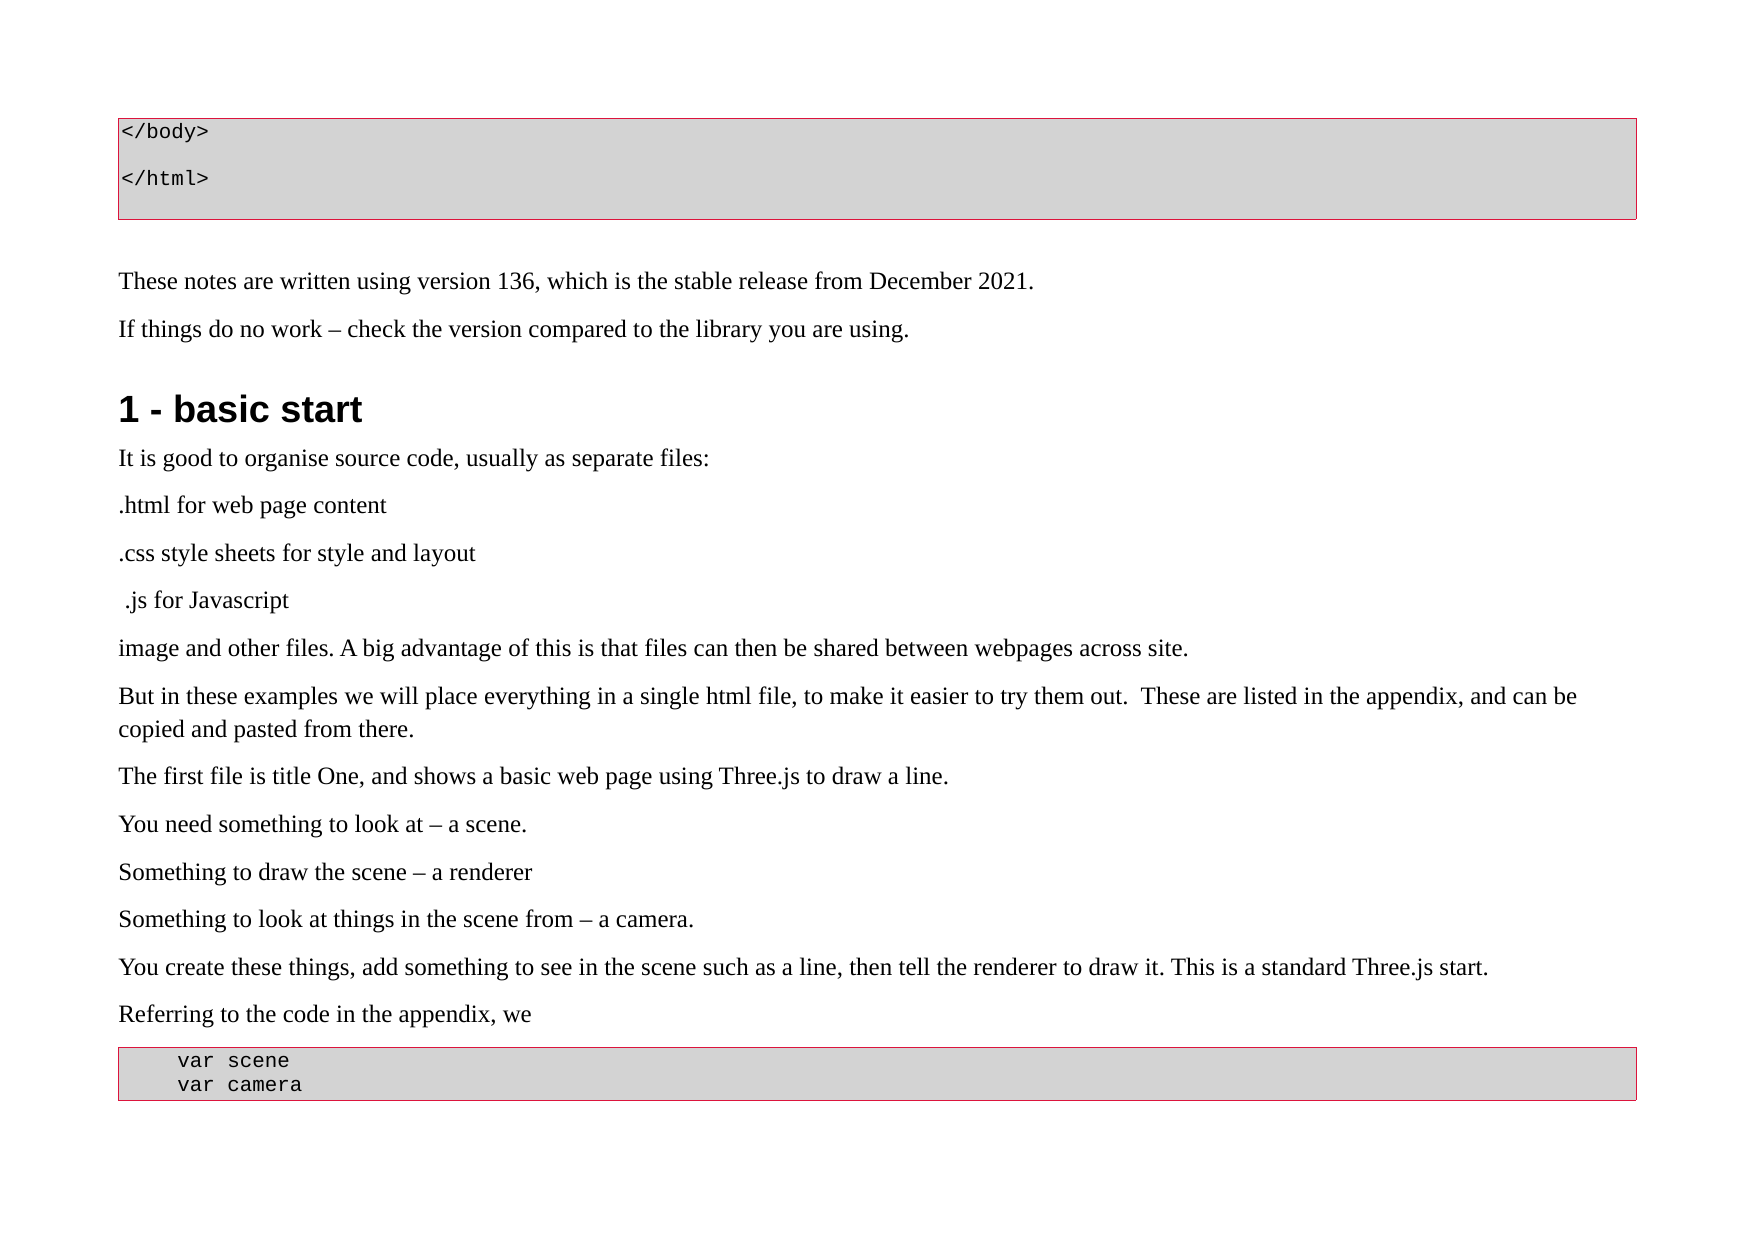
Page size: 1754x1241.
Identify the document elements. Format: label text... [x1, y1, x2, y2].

text Referring to the code in the appendix, we [118, 999, 1636, 1028]
text var camera [119, 1071, 1636, 1100]
text You create these things, add something to see in the scene such as a line, then tell the renderer to draw it. This is a standard Three.js start. [118, 952, 1636, 981]
text The first file is title One, and shows a basic web page using Three.js to draw a line. [118, 761, 1636, 790]
text var scene [119, 1048, 1636, 1071]
text Something to look at things in the scene from – a camera. [118, 904, 1636, 933]
text But in these examples we will place everything in a single html file, to make it easier to try them out. These are listed in the appendix, and can be copied and pasted from there. [118, 681, 1636, 742]
text If things do no work – check the version compared to the library you are using. [118, 314, 1636, 343]
text These notes are written using version 136, which is the stable release from December 2021. [118, 266, 1636, 295]
subtitle 1 - basic start [118, 387, 1636, 430]
text image and other files. A big advantage of this is that files can then be shared between webpages across site. [118, 633, 1636, 662]
text Something to draw the scene – a renderer [118, 857, 1636, 885]
text .js for Javascript [118, 586, 1636, 614]
text </html> [119, 165, 1636, 189]
text </body> [119, 119, 1636, 142]
text .html for web page content [118, 490, 1636, 519]
text .css style sheets for style and layout [118, 538, 1636, 567]
text You need something to look at – a scene. [118, 809, 1636, 838]
text It is good to organise source code, usually as separate files: [118, 443, 1636, 471]
